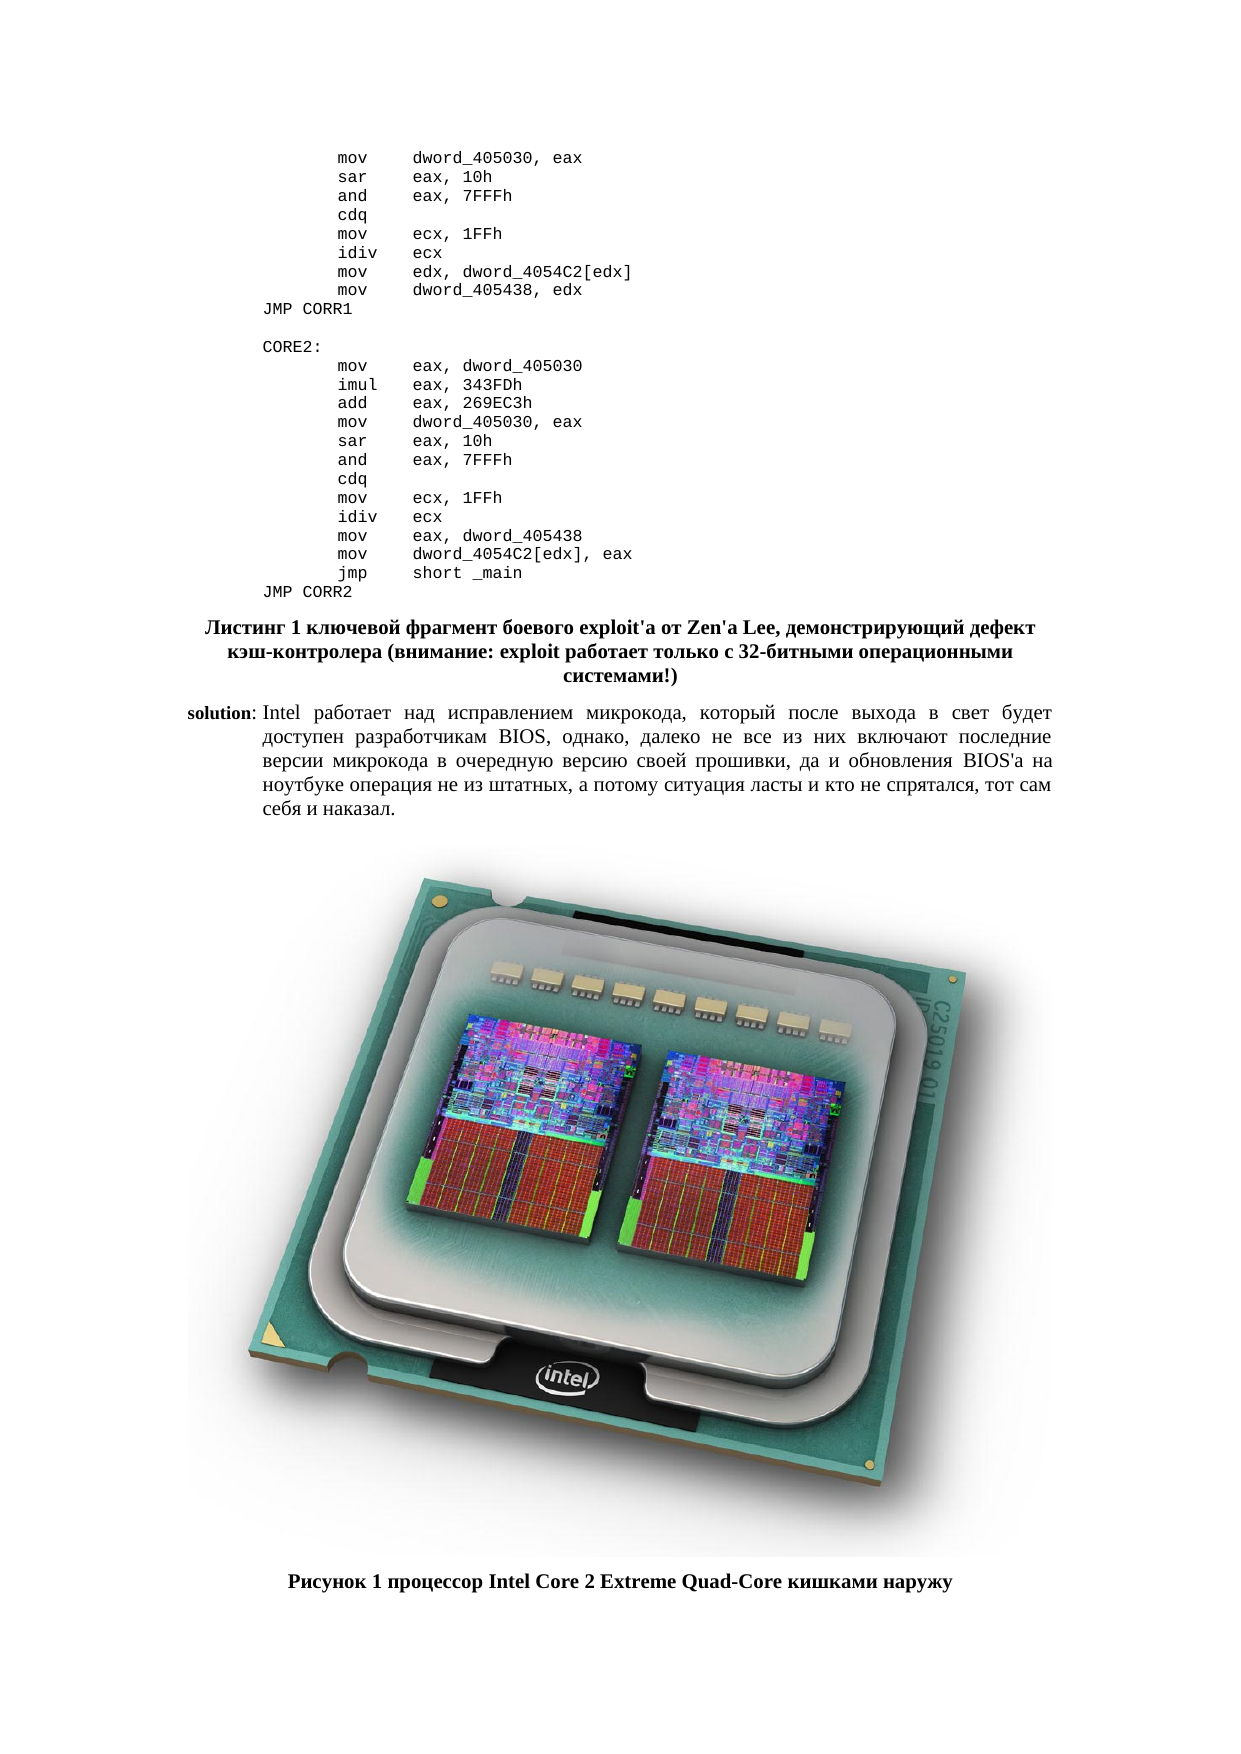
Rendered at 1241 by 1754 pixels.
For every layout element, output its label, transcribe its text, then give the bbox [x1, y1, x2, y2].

text mov edx, dword_4054C2[edx] [262, 263, 1053, 282]
text mov dword_4054C2[edx], eax [262, 546, 1053, 565]
text sar eax, 10h [262, 433, 1053, 452]
text cdq [262, 471, 1053, 489]
text JMP CORR2 [262, 584, 1053, 602]
text Рисунок 1 процессор Intel Core 2 Extreme Quad-Core кишками наружу [187, 1569, 1053, 1593]
text and eax, 7FFFh [262, 452, 1053, 471]
picture [188, 844, 1052, 1557]
text mov dword_405030, eax [262, 414, 1053, 433]
text Листинг 1 ключевой фрагмент боевого exploit'а от Zen'а Lee, демонстрирующий дефект кэш-контролера (внимание: exploit работает только с 32-битными операционными системами!) [187, 615, 1053, 687]
text imul eax, 343FDh [262, 376, 1053, 395]
text mov eax, dword_405438 [262, 527, 1053, 546]
text sar eax, 10h [262, 169, 1053, 188]
text JMP CORR1 [262, 301, 1053, 320]
text mov ecx, 1FFh [262, 489, 1053, 508]
text add eax, 269EC3h [262, 395, 1053, 414]
text mov ecx, 1FFh [262, 225, 1053, 244]
text and eax, 7FFFh [262, 188, 1053, 207]
text mov dword_405438, edx [262, 282, 1053, 301]
text mov eax, dword_405030 [262, 357, 1053, 376]
text mov dword_405030, eax [262, 150, 1053, 169]
text cdq [262, 207, 1053, 225]
text idiv ecx [262, 508, 1053, 527]
text solution: Intel работает над исправлением микрокода, который после выхода в свет будет доступен разработчикам BIOS, однако, далеко не все из них включают последние версии микрокода в очередную версию своей прошивки, да и обновления BIOS'а на ноутбуке операция не из штатных, а потому ситуация ласты и кто не спрятался, тот сам себя и наказал. [187, 700, 1053, 820]
text jmp short _main [262, 565, 1053, 584]
text CORE2: [262, 338, 1053, 357]
text idiv ecx [262, 244, 1053, 263]
